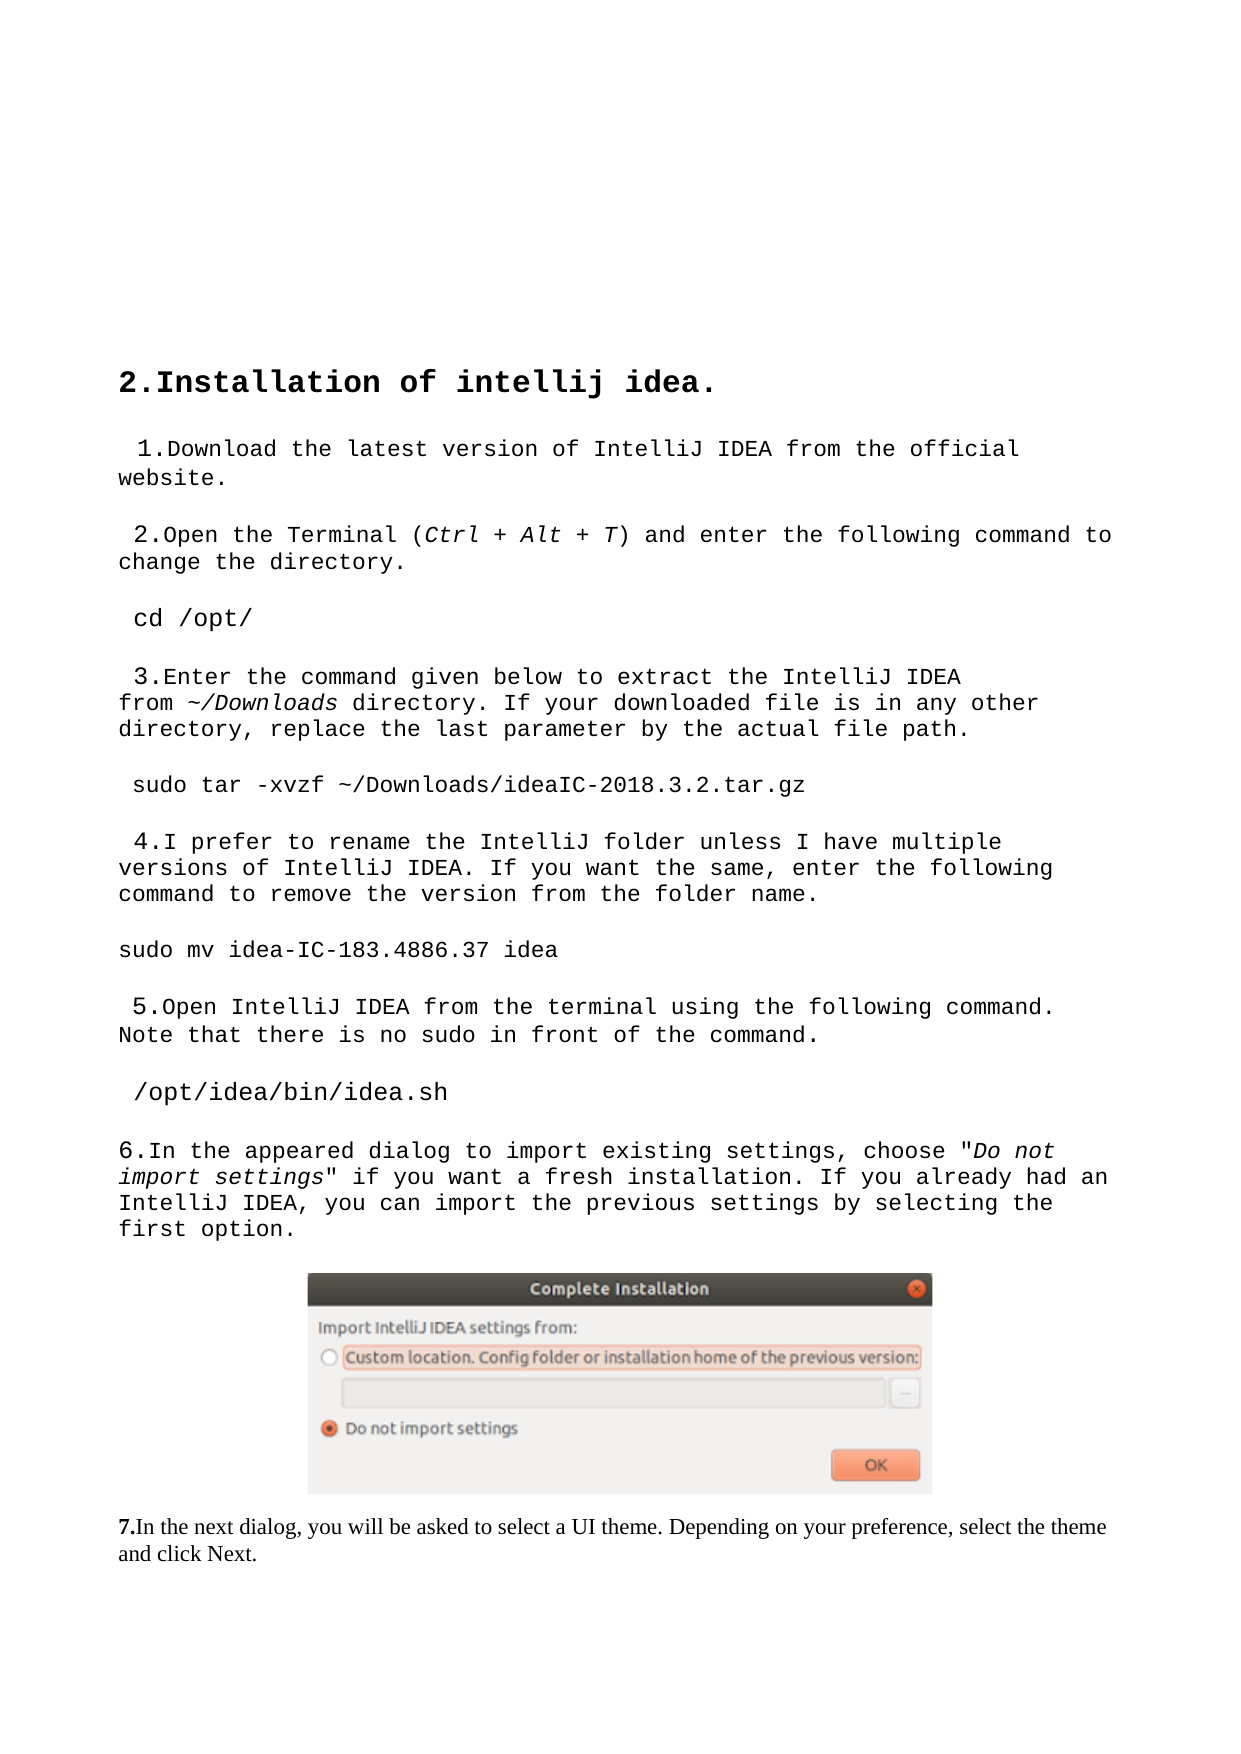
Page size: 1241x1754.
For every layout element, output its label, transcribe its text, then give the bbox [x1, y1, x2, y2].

picture [307, 1273, 933, 1494]
text 3.Enter the command given below to extract the IntelliJ IDEA from ~/Downloads directory. If your downloaded file is in any other directory, replace the last parameter by the actual file path. [118, 663, 1122, 743]
text 2.Installation of intellij idea. [118, 366, 1122, 401]
text 4.I prefer to rename the IntelliJ folder unless I have multiple versions of IntelliJ IDEA. If you want the same, enter the following command to remove the version from the folder name. [118, 828, 1122, 908]
text /opt/idea/bin/idea.sh [118, 1079, 1122, 1108]
text 2.Open the Terminal (Ctrl + Alt + T) and enter the following command to change the directory. [118, 522, 1122, 576]
text sudo mv idea-IC-183.4886.37 idea [118, 938, 1122, 964]
text cd /opt/ [118, 605, 1122, 634]
text 5.Open IntelliJ IDEA from the terminal using the following command. Note that there is no sudo in front of the command. [118, 993, 1122, 1050]
text 1.Download the latest version of IntelliJ IDEA from the official website. [118, 431, 1122, 492]
text 6.In the appeared dialog to import existing settings, choose "Do not import settings" if you want a fresh installation. If you already had an IntelliJ IDEA, you can import the previous settings by selecting the first option. [118, 1137, 1122, 1243]
text 7.In the next dialog, you will be asked to select a UI theme. Depending on your preference, select the theme and click Next. [118, 1513, 1122, 1566]
text sudo tar -xvzf ~/Downloads/ideaIC-2018.3.2.tar.gz [118, 773, 1122, 799]
